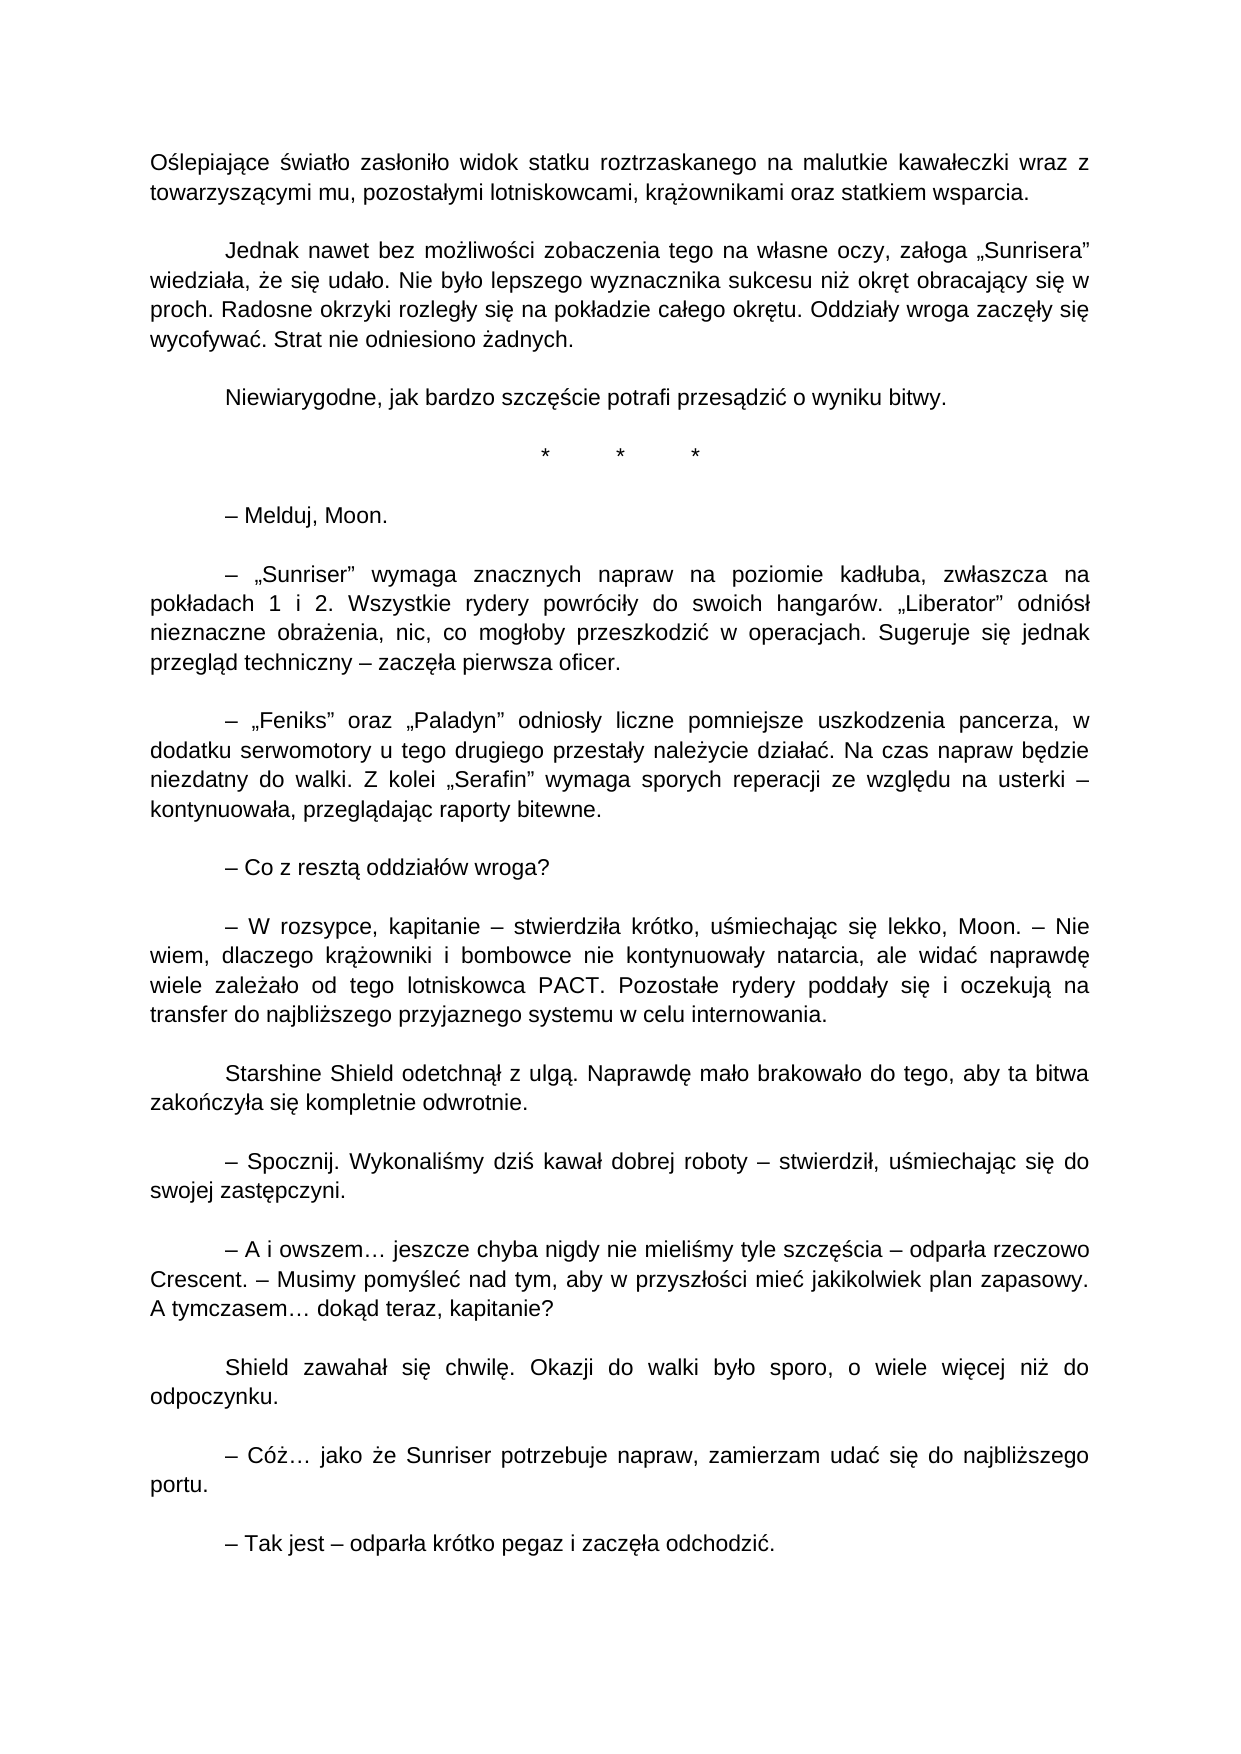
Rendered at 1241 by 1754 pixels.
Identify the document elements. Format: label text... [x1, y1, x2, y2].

text Starshine Shield odetchnął z ulgą. Naprawdę mało brakowało do tego, aby ta bitwa zakończyła się kompletnie odwrotnie. [150, 1061, 1091, 1116]
text – „Sunriser” wymaga znacznych napraw na poziomie kadłuba, zwłaszcza na pokładach 1 i 2. Wszystkie rydery powróciły do swoich hangarów. „Liberator” odniósł nieznaczne obrażenia, nic, co mogłoby przeszkodzić w operacjach. Sugeruje się jednak przegląd techniczny – zaczęła pierwsza oficer. [150, 561, 1091, 675]
text – Cóż… jako że Sunriser potrzebuje napraw, zamierzam udać się do najbliższego portu. [150, 1442, 1091, 1497]
text Jednak nawet bez możliwości zobaczenia tego na własne oczy, załoga „Sunrisera” wiedziała, że się udało. Nie było lepszego wyznacznika sukcesu niż okręt obracający się w proch. Radosne okrzyki rozległy się na pokładzie całego okrętu. Oddziały wroga zaczęły się wycofywać. Strat nie odniesiono żadnych. [150, 238, 1091, 352]
text * * * [150, 444, 1091, 469]
text – A i owszem… jeszcze chyba nigdy nie mieliśmy tyle szczęścia – odparła rzeczowo Crescent. – Musimy pomyśleć nad tym, aby w przyszłości mieć jakikolwiek plan zapasowy. A tymczasem… dokąd teraz, kapitanie? [150, 1237, 1091, 1321]
text – W rozsypce, kapitanie – stwierdziła krótko, uśmiechając się lekko, Moon. – Nie wiem, dlaczego krążowniki i bombowce nie kontynuowały natarcia, ale widać naprawdę wiele zależało od tego lotniskowca PACT. Pozostałe rydery poddały się i oczekują na transfer do najbliższego przyjaznego systemu w celu internowania. [150, 914, 1091, 1027]
text Shield zawahał się chwilę. Okazji do walki było sporo, o wiele więcej niż do odpoczynku. [150, 1354, 1091, 1409]
text – Tak jest – odparła krótko pegaz i zaczęła odchodzić. [150, 1531, 1091, 1556]
text Niewiarygodne, jak bardzo szczęście potrafi przesądzić o wyniku bitwy. [150, 385, 1091, 411]
text – Melduj, Moon. [150, 502, 1091, 528]
text – „Feniks” oraz „Paladyn” odniosły liczne pomniejsze uszkodzenia pancerza, w dodatku serwomotory u tego drugiego przestały należycie działać. Na czas napraw będzie niezdatny do walki. Z kolei „Serafin” wymaga sporych reperacji ze względu na usterki – kontynuowała, przeglądając raporty bitewne. [150, 708, 1091, 822]
text – Co z resztą oddziałów wroga? [150, 855, 1091, 881]
text Oślepiające światło zasłoniło widok statku roztrzaskanego na malutkie kawałeczki wraz z towarzyszącymi mu, pozostałymi lotniskowcami, krążownikami oraz statkiem wsparcia. [150, 150, 1091, 205]
text – Spocznij. Wykonaliśmy dziś kawał dobrej roboty – stwierdził, uśmiechając się do swojej zastępczyni. [150, 1149, 1091, 1204]
